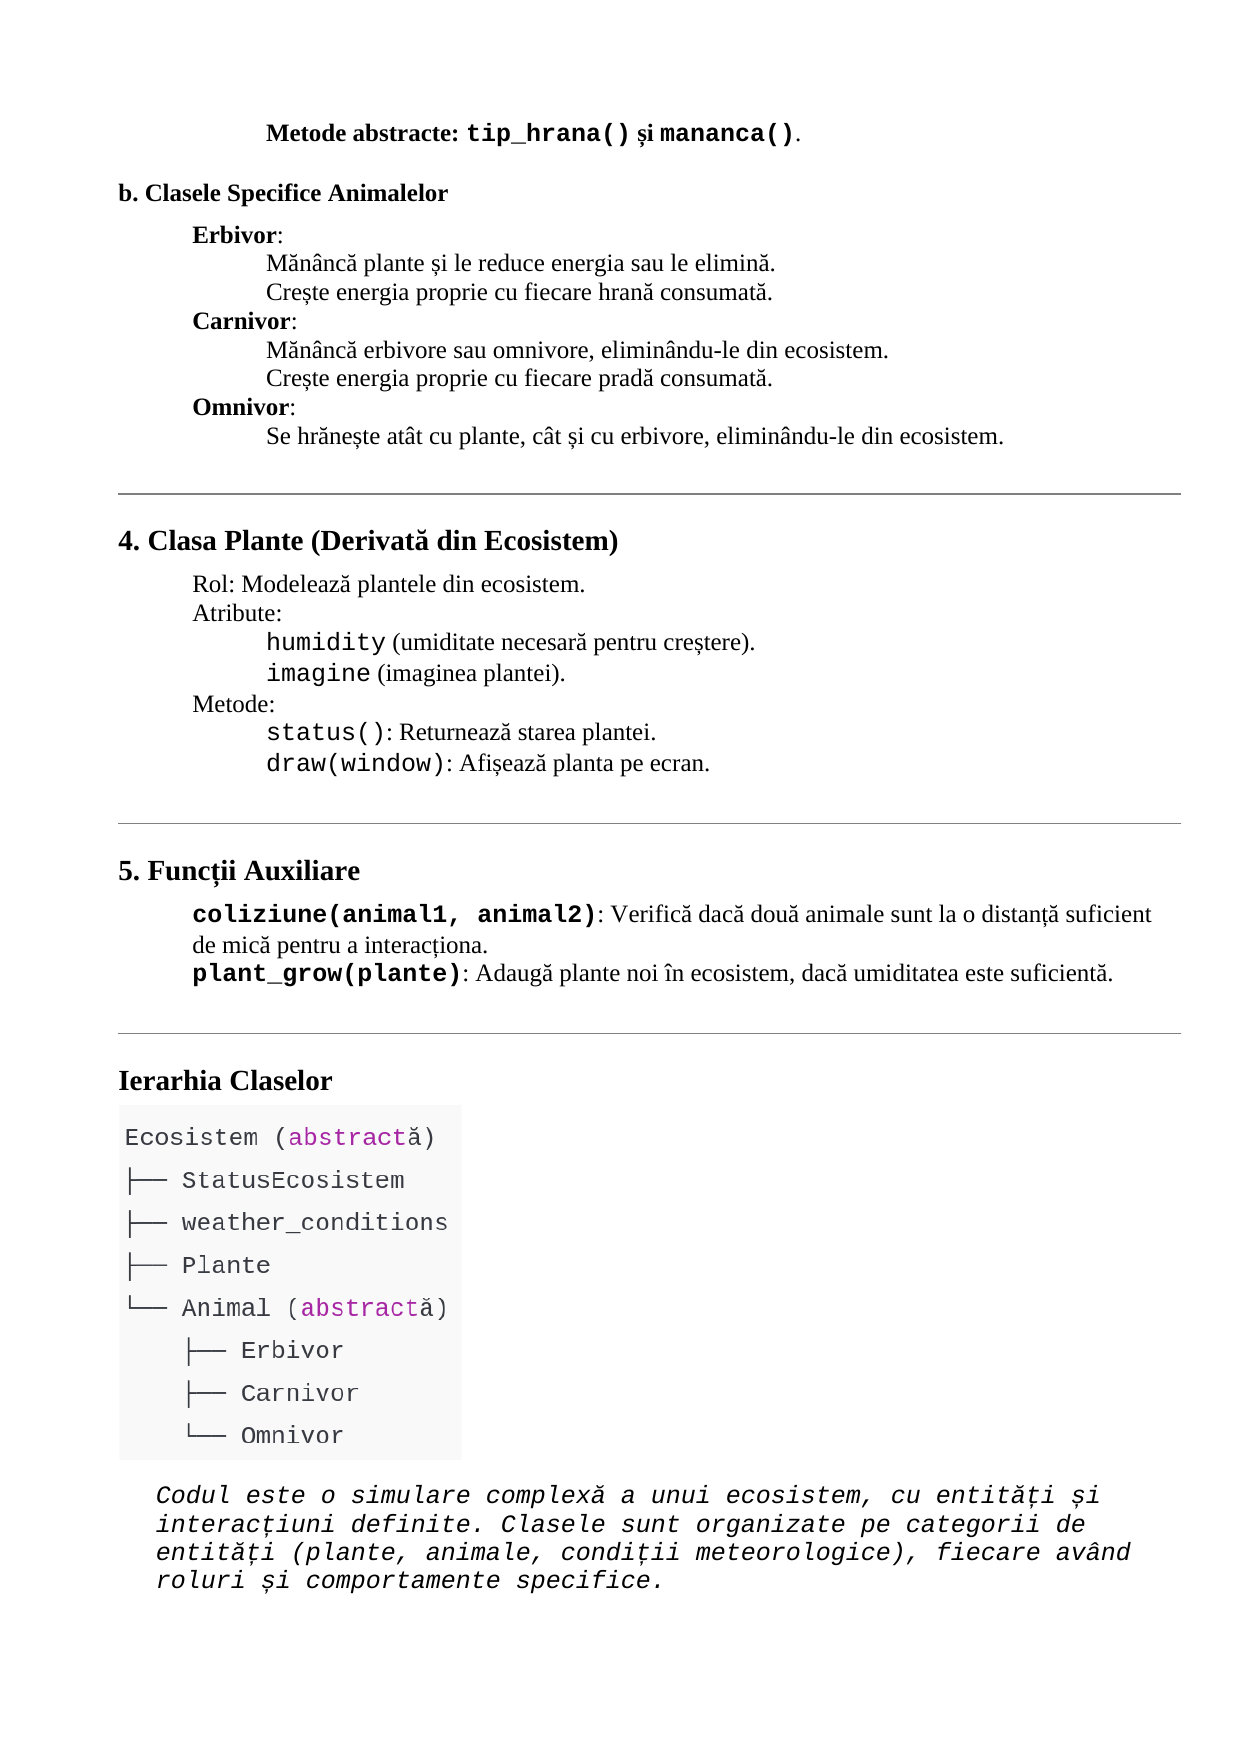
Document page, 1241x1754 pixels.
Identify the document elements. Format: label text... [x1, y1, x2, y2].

list Rol: Modelează plantele din ecosistem. [162, 569, 1181, 598]
list Crește energia proprie cu fiecare hrană consumată. [236, 277, 1181, 306]
list Metode abstracte: tip_hrana() și mananca(). [236, 118, 1181, 149]
list plant_grow(plante): Adaugă plante noi în ecosistem, dacă umiditatea este suficientă. [162, 958, 1181, 989]
list Carnivor: [162, 306, 1181, 335]
list imagine (imaginea plantei). [236, 658, 1181, 689]
list Erbivor: [162, 220, 1181, 248]
list Crește energia proprie cu fiecare pradă consumată. [236, 363, 1181, 392]
subtitle b. Clasele Specifice Animalelor [118, 178, 1181, 207]
list Se hrănește atât cu plante, cât și cu erbivore, eliminându-le din ecosistem. [236, 421, 1181, 450]
subtitle 5. Funcții Auxiliare [118, 853, 1181, 886]
list Metode: [162, 689, 1181, 717]
subtitle 4. Clasa Plante (Derivată din Ecosistem) [118, 523, 1181, 557]
list draw(window): Afișează planta pe ecran. [236, 748, 1181, 779]
list Atribute: [162, 598, 1181, 627]
list Mănâncă plante și le reduce energia sau le elimină. [236, 248, 1181, 277]
list coliziune(animal1, animal2): Verifică dacă două animale sunt la o distanță suficient de mică pentru a interacționa. [162, 899, 1181, 958]
subtitle Ierarhia Claselor [118, 1063, 1181, 1097]
list status(): Returnează starea plantei. [236, 717, 1181, 748]
list Omnivor: [162, 392, 1181, 421]
list Mănâncă erbivore sau omnivore, eliminându-le din ecosistem. [236, 335, 1181, 363]
text Codul este o simulare complexă a unui ecosistem, cu entități și interacțiuni definite. Clasele sunt organizate pe categorii de entități (plante, animale, condiții meteorologice), fiecare având roluri și comportamente specifice. [156, 1483, 1181, 1596]
picture [119, 1105, 462, 1460]
list humidity (umiditate necesară pentru creștere). [236, 627, 1181, 658]
